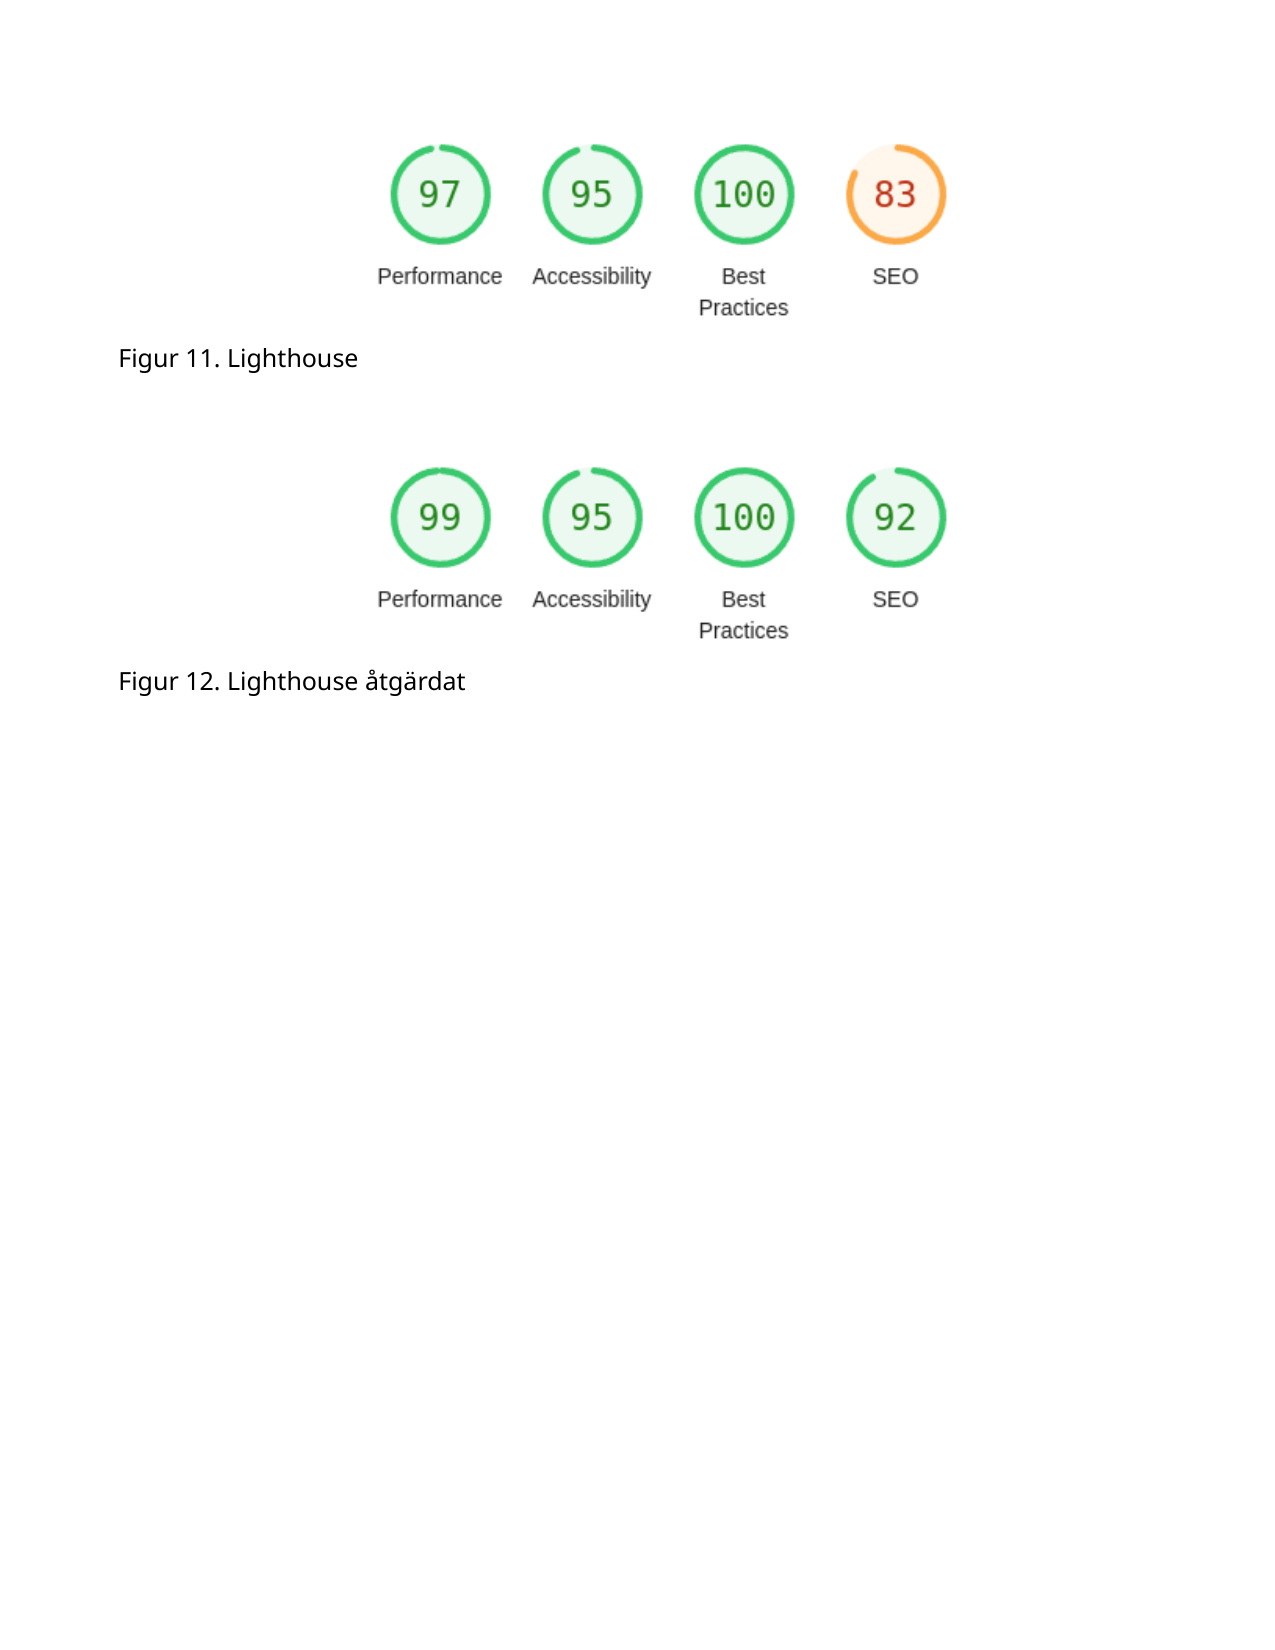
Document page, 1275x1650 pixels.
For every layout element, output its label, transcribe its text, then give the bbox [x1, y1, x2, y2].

picture [200, 441, 1075, 659]
picture [200, 118, 1075, 336]
text Figur 12. Lighthouse åtgärdat [118, 441, 1157, 698]
text Figur 11. Lighthouse [118, 118, 1157, 374]
